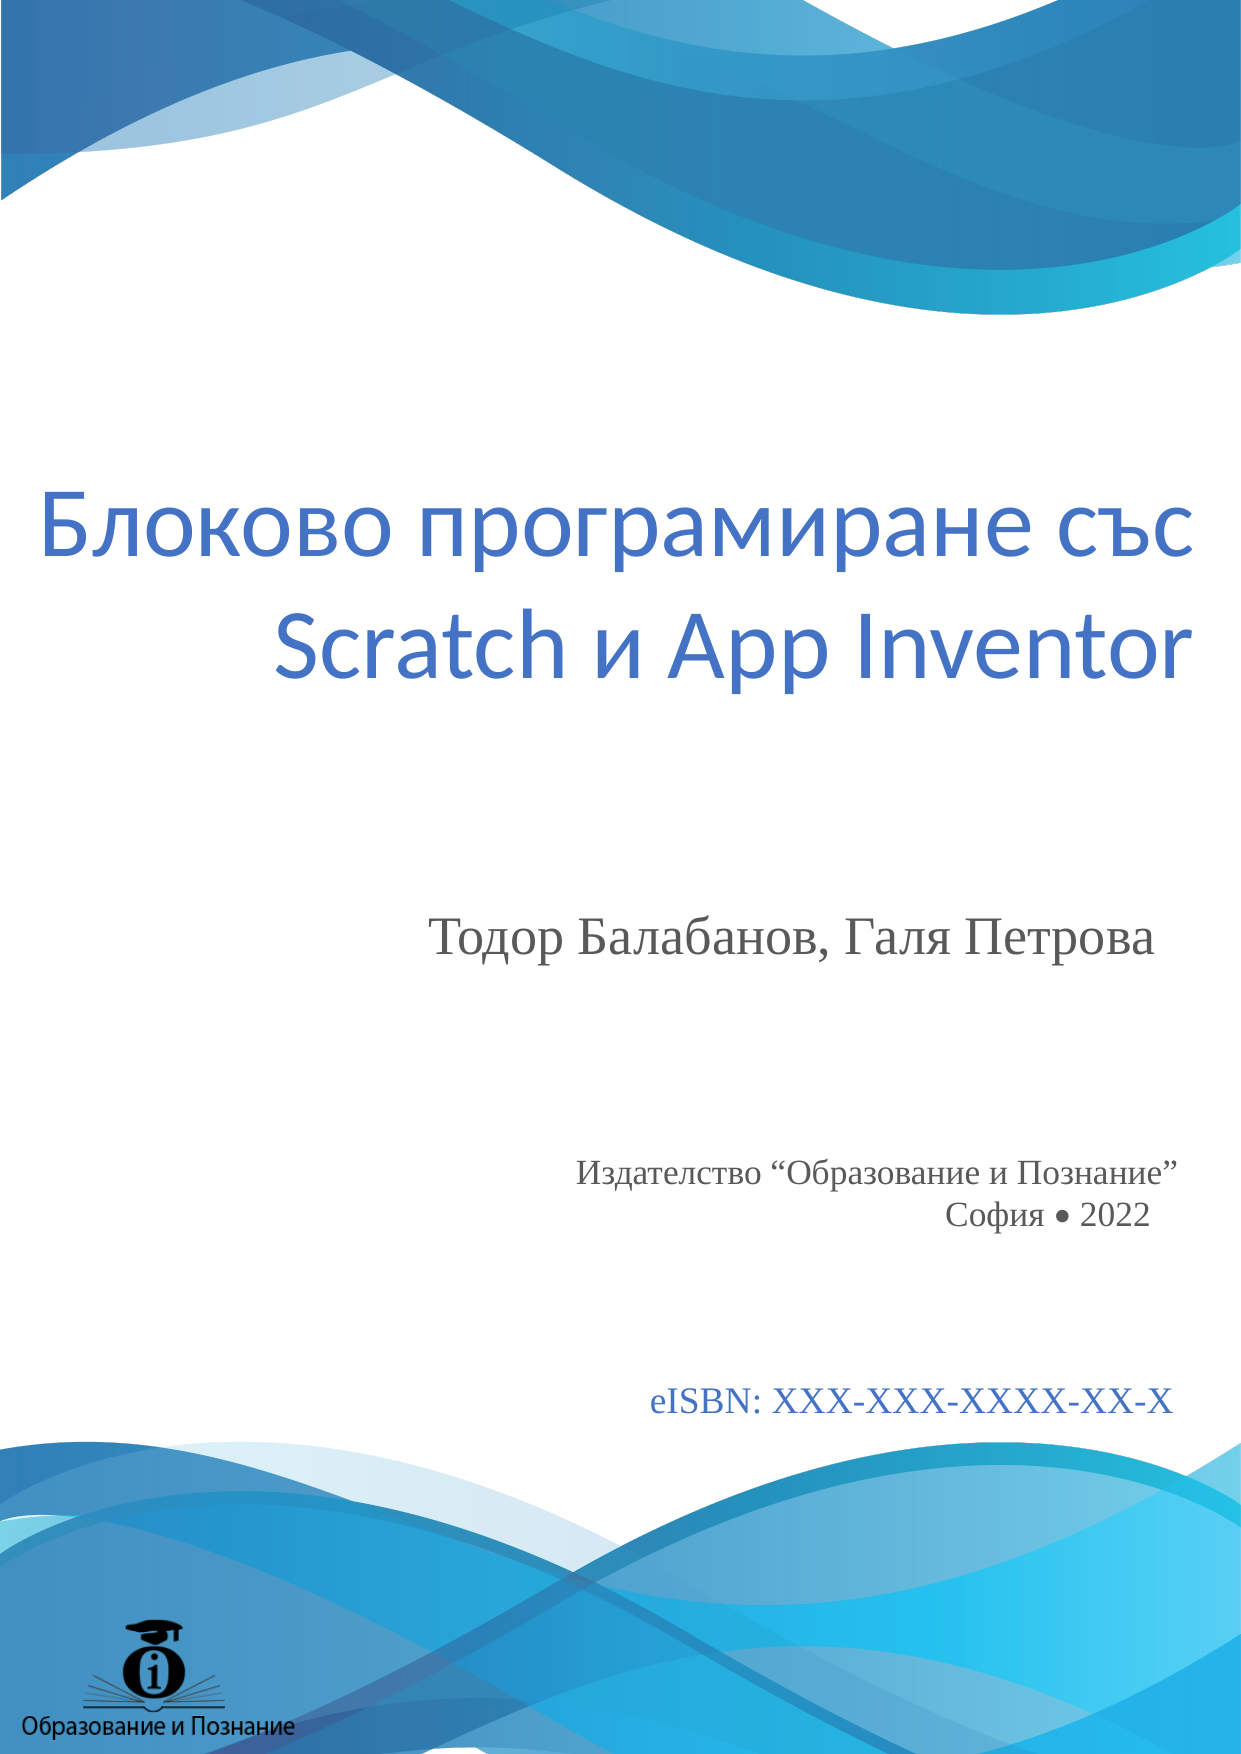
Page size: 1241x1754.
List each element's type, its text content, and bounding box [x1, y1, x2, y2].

text еISBN: XXX-XXX-XXXX-XX-X [0, 1379, 1240, 1422]
picture [0, 1613, 307, 1754]
text София • 2022 [0, 1192, 1240, 1235]
text Тодор Балабанов, Галя Петрова [0, 904, 1240, 967]
text Блоково програмиране със [0, 459, 1240, 581]
text Издателство “Образование и Познание” [0, 1151, 1240, 1192]
text Scratch и App Inventor [0, 581, 1240, 703]
